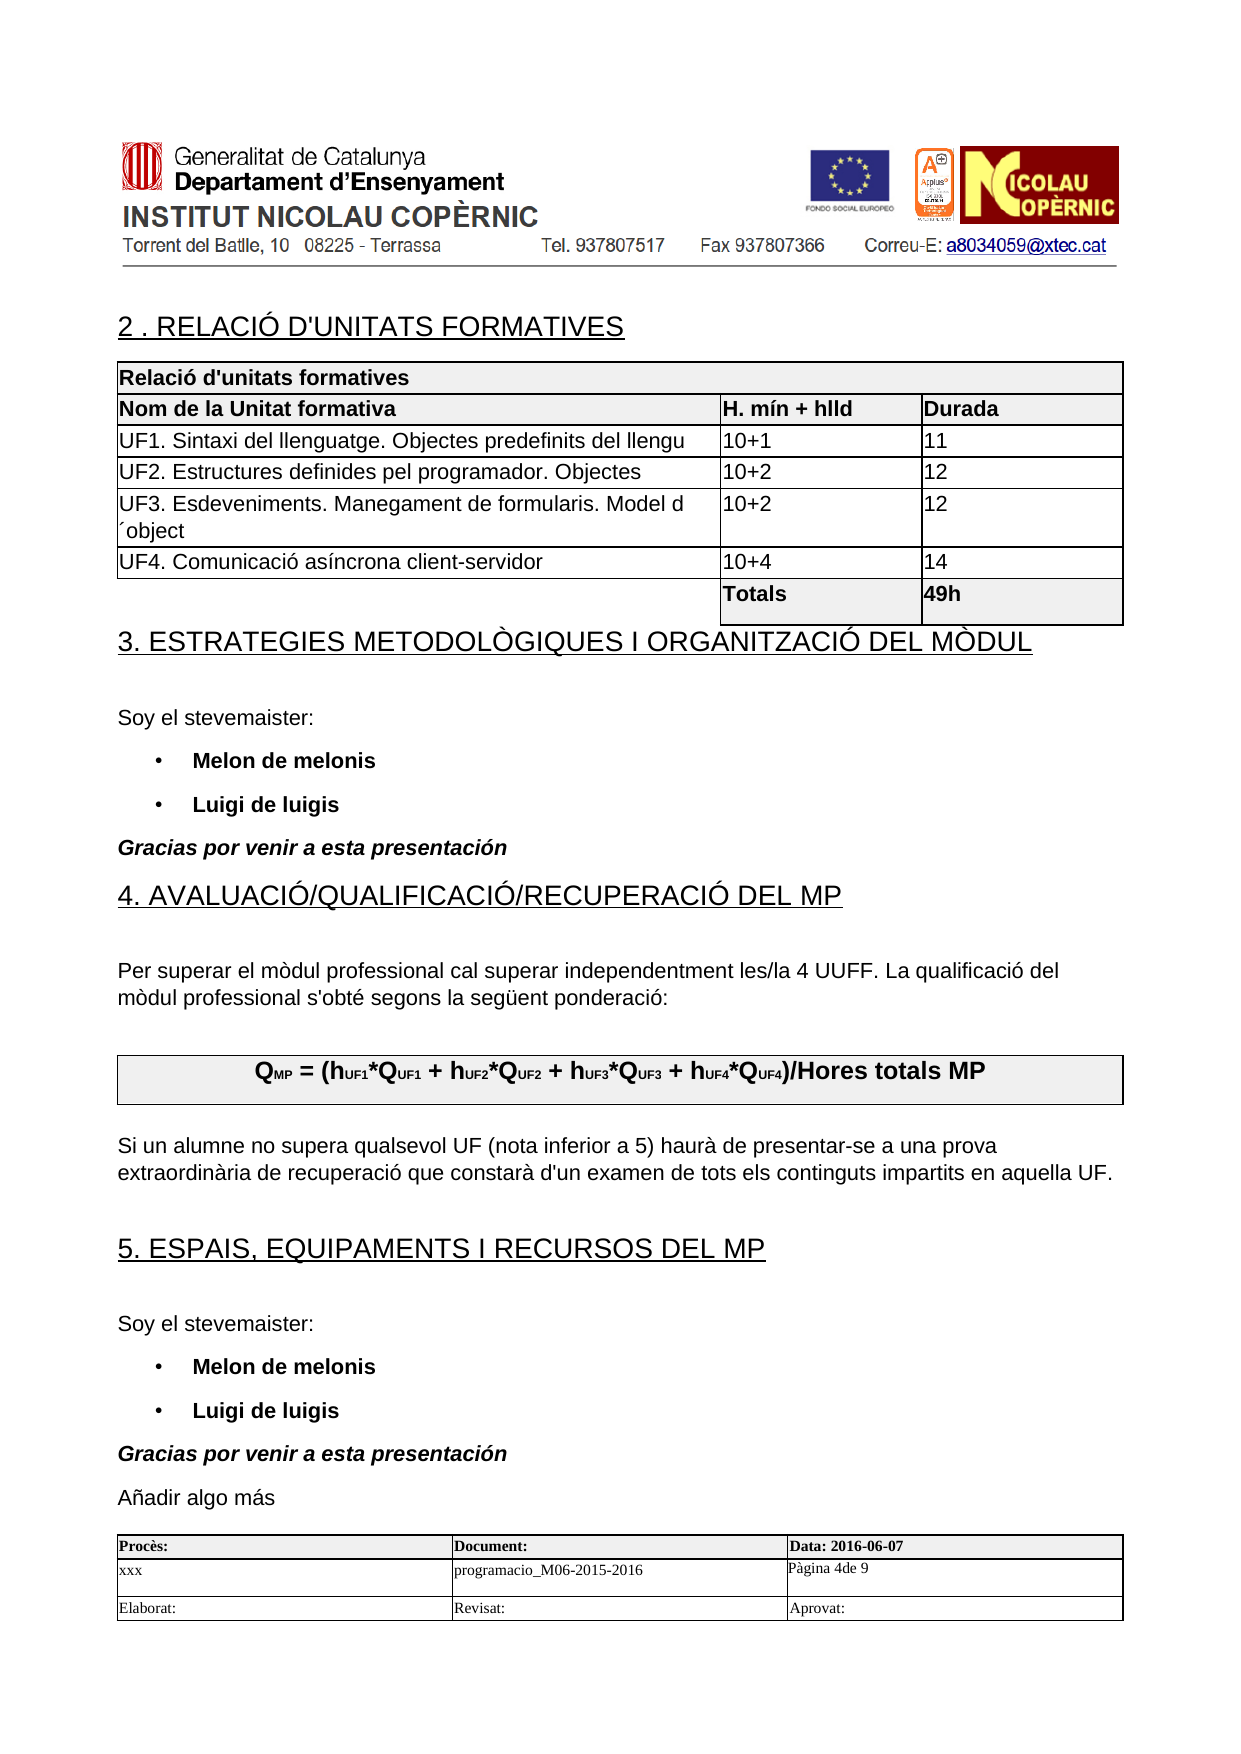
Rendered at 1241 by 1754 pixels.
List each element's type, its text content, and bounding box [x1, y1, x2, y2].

text 3. ESTRATEGIES METODOLÒGIQUES I ORGANITZACIÓ DEL MÒDUL [117, 625, 1123, 686]
list Luigi de luigis [155, 791, 1123, 817]
text Soy el stevemaister: [117, 704, 1123, 729]
table_cell 10+1 [721, 426, 921, 456]
text 2 . RELACIÓ D'UNITATS FORMATIVES [117, 310, 1123, 342]
table_cell 12 [923, 458, 1122, 487]
table_cell [117, 579, 720, 624]
table_cell 49h [923, 579, 1122, 624]
table_cell 14 [923, 548, 1122, 577]
text Si un alumne no supera qualsevol UF (nota inferior a 5) haurà de presentar-se a una prova extraordinària de recuperació que constarà d'un examen de tots els continguts impartits en aquella UF. [117, 1105, 1123, 1213]
text Añadir algo más [117, 1485, 1123, 1510]
list Luigi de luigis [155, 1398, 1123, 1423]
table_cell 12 [923, 489, 1122, 546]
list Melon de melonis [155, 748, 1123, 773]
table_header Relació d'unitats formatives [118, 363, 1122, 393]
text Gracias por venir a esta presentación [117, 1441, 1123, 1467]
table_cell 11 [923, 426, 1122, 456]
table_cell Nom de la Unitat formativa [118, 395, 720, 424]
table_cell UF2. Estructures definides pel programador. Objectes [118, 458, 720, 487]
text 4. AVALUACIÓ/QUALIFICACIÓ/RECUPERACIÓ DEL MP [117, 878, 1123, 939]
table_cell Totals [721, 579, 921, 624]
table_cell Durada [923, 395, 1122, 424]
list Melon de melonis [155, 1354, 1123, 1379]
text Gracias por venir a esta presentación [117, 835, 1123, 860]
table_cell UF1. Sintaxi del llenguatge. Objectes predefinits del llengu [118, 426, 720, 456]
table_header QMP = (hUF1*QUF1 + hUF2*QUF2 + hUF3*QUF3 + hUF4*QUF4)/Hores totals MP [118, 1085, 1122, 1103]
text Per superar el mòdul professional cal superar independentment les/la 4 UUFF. La qualificació del mòdul professional s'obté segons la següent ponderació: [117, 957, 1123, 1036]
table_cell UF4. Comunicació asíncrona client-servidor [118, 548, 720, 577]
table_cell H. mín + hlld [721, 395, 921, 424]
table_cell 10+2 [721, 458, 921, 487]
table_cell UF3. Esdeveniments. Manegament de formularis. Model d´object [118, 489, 720, 546]
table_cell 10+2 [721, 489, 921, 546]
text 5. ESPAIS, EQUIPAMENTS I RECURSOS DEL MP [117, 1232, 1123, 1292]
table_cell 10+4 [721, 548, 921, 577]
text Soy el stevemaister: [117, 1311, 1123, 1336]
